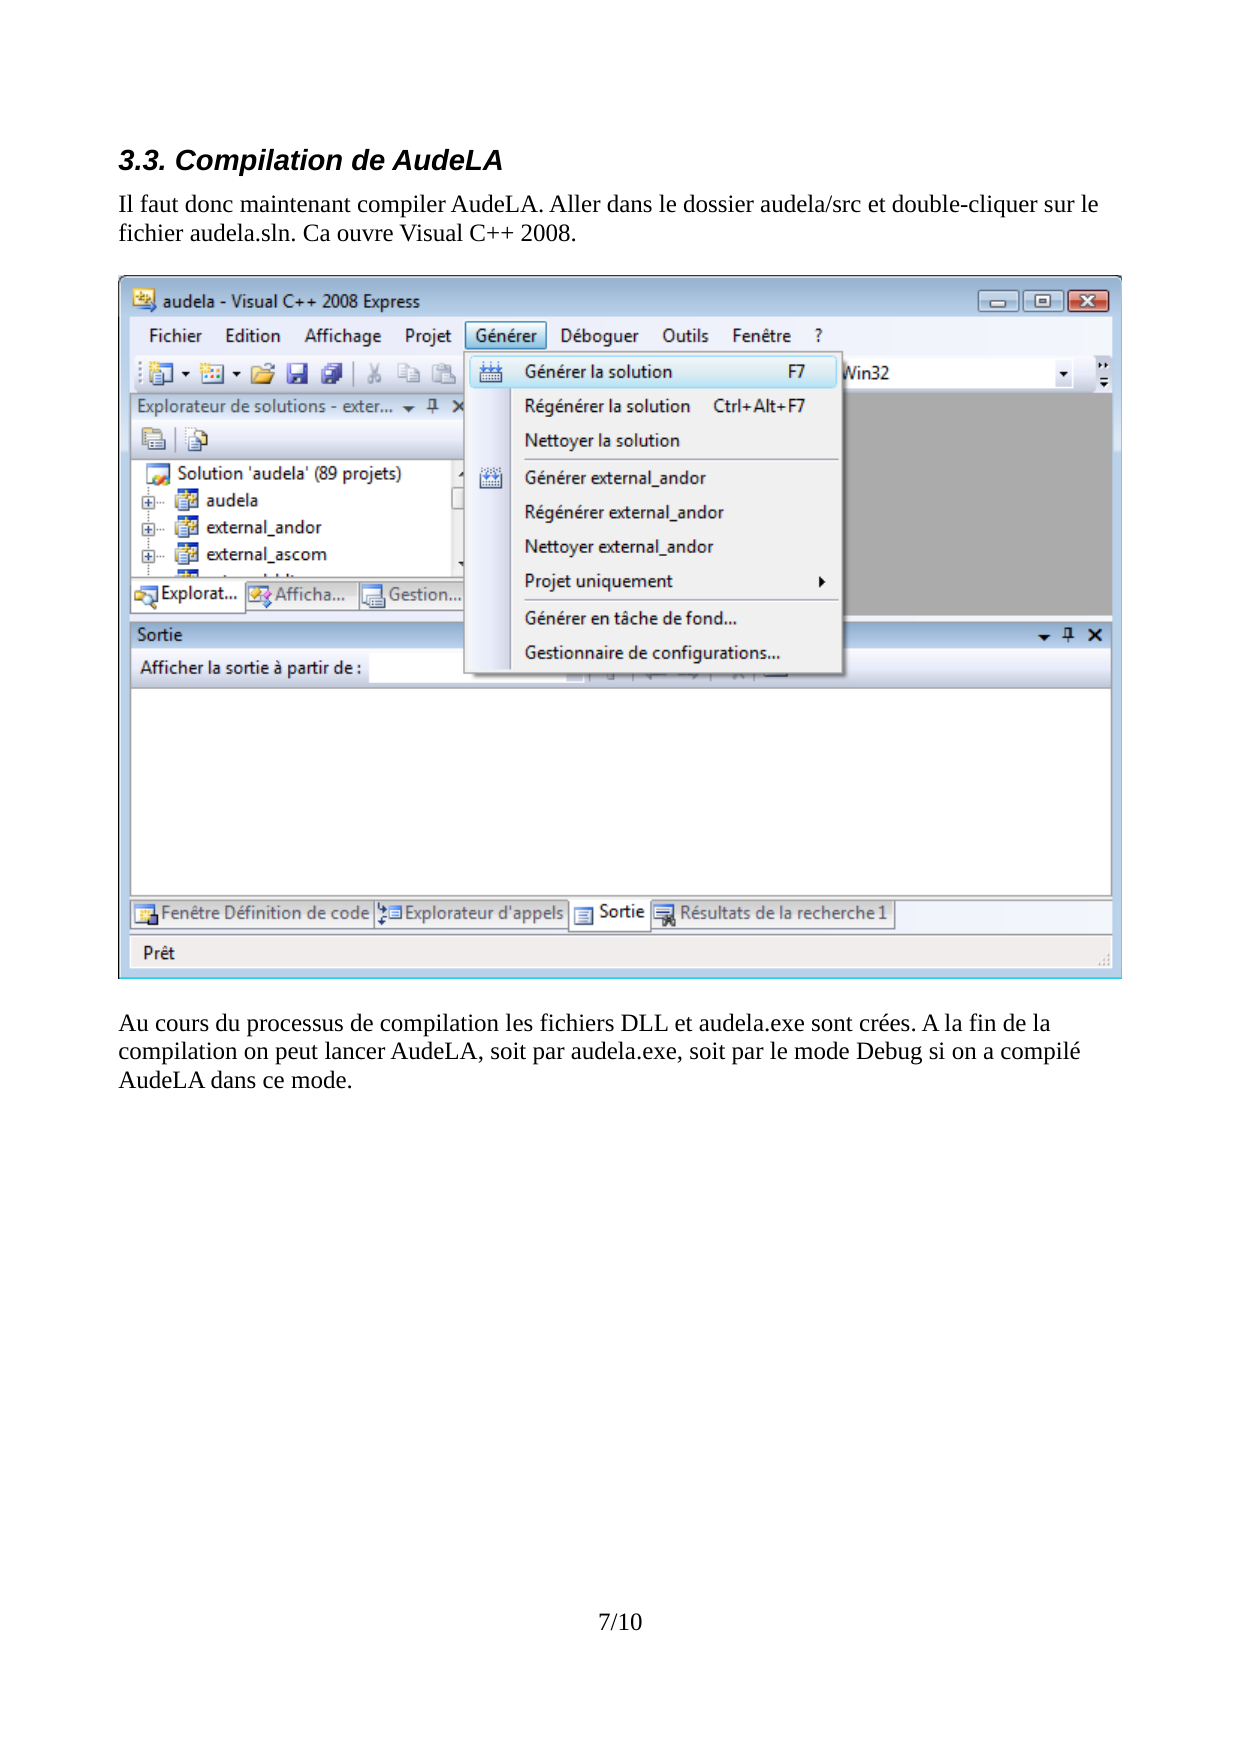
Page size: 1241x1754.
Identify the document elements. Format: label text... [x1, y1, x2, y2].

text Au cours du processus de compilation les fichiers DLL et audela.exe sont crées. A la fin de la compilation on peut lancer AudeLA, soit par audela.exe, soit par le mode Debug si on a compilé AudeLA dans ce mode. [118, 1008, 1122, 1094]
subtitle 3.3. Compilation de AudeLA [118, 143, 1122, 177]
text Il faut donc maintenant compiler AudeLA. Aller dans le dossier audela/src et double-cliquer sur le fichier audela.sln. Ca ouvre Visual C++ 2008. [118, 189, 1122, 247]
